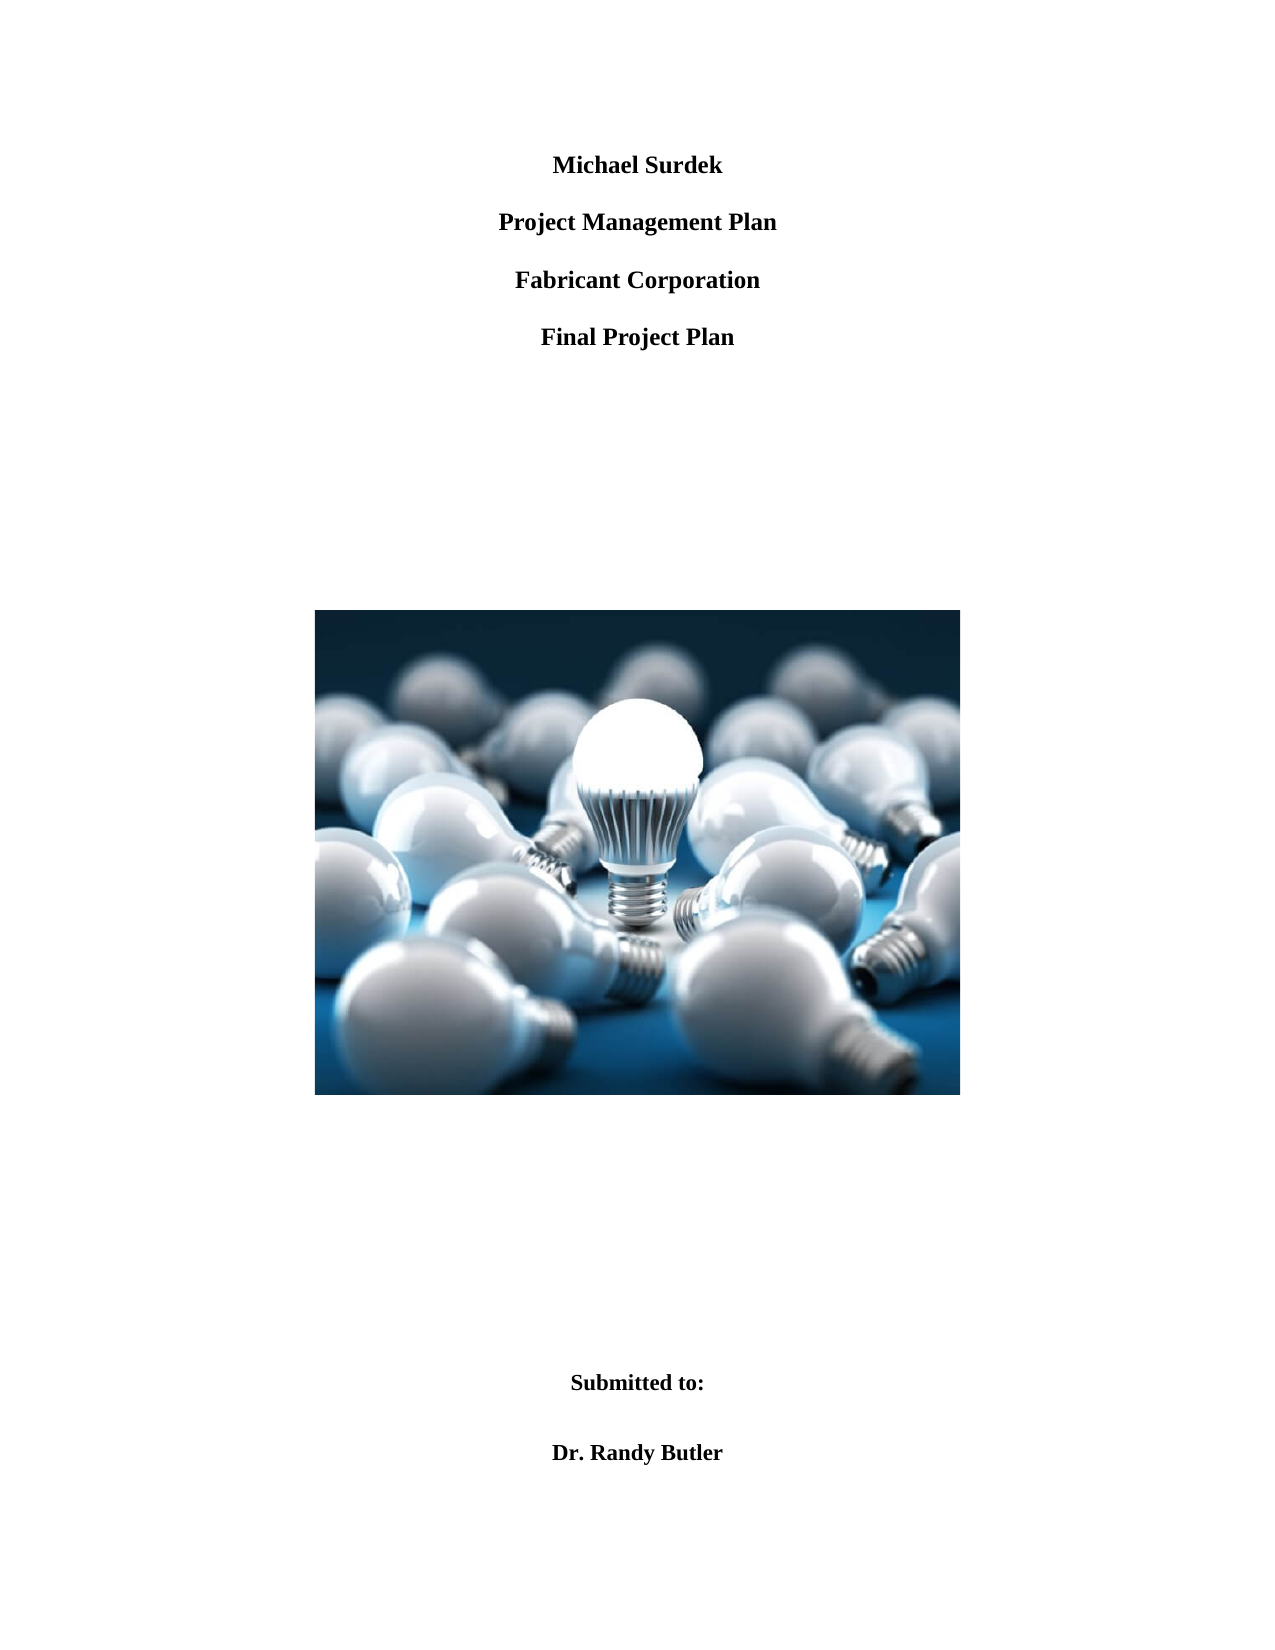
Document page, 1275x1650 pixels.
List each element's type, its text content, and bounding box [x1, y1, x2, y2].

text Final Project Plan [150, 322, 1125, 351]
text Submitted to: [150, 1369, 1125, 1396]
text Project Management Plan [150, 207, 1125, 236]
text Michael Surdek [150, 150, 1125, 179]
text Fabricant Corporation [150, 265, 1125, 294]
picture [314, 610, 961, 1095]
text Dr. Randy Butler [150, 1439, 1125, 1465]
